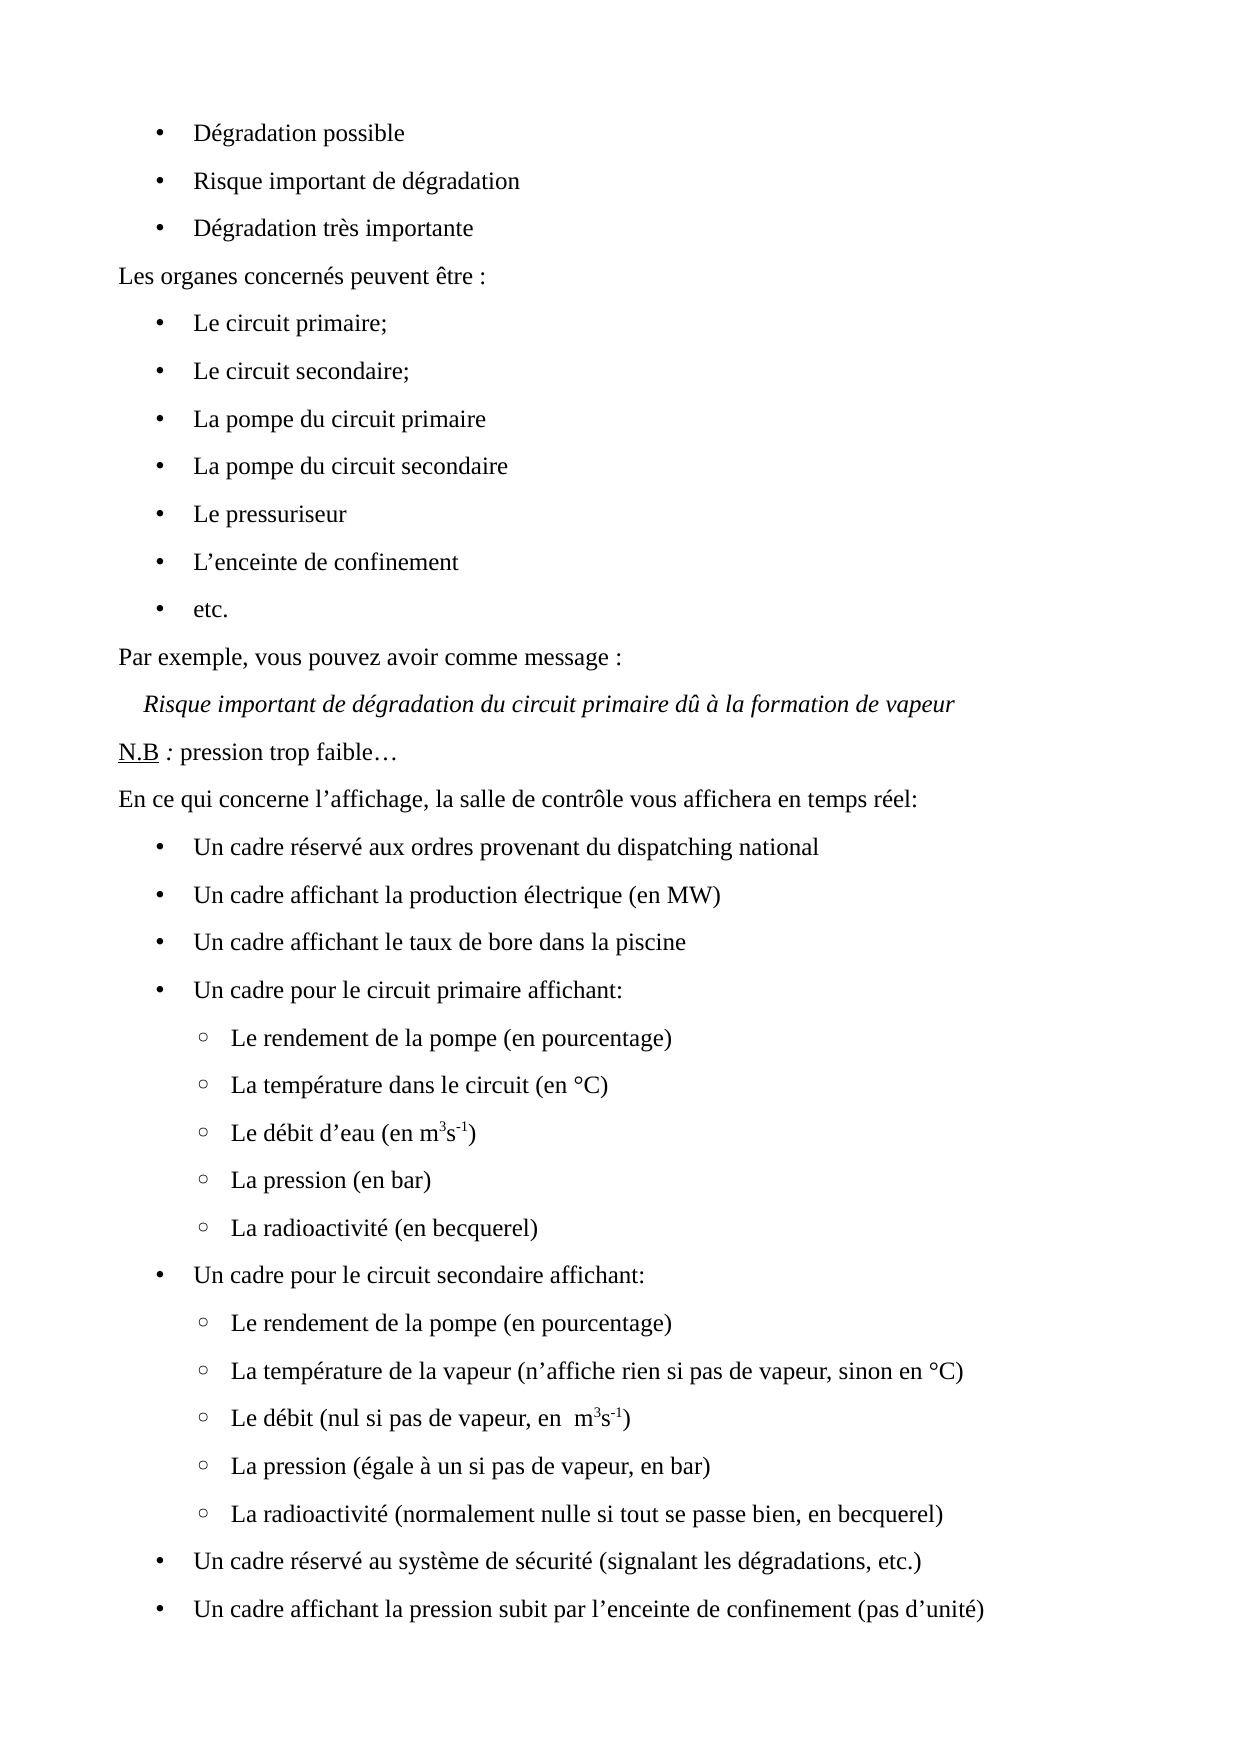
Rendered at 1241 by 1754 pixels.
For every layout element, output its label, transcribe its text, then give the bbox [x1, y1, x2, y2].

list Un cadre affichant la pression subit par l’enceinte de confinement (pas d’unité) [156, 1594, 1122, 1623]
list La radioactivité (normalement nulle si tout se passe bien, en becquerel) [193, 1499, 1122, 1527]
text Les organes concernés peuvent être : [118, 261, 1122, 290]
list Le circuit secondaire; [156, 356, 1122, 385]
list Un cadre pour le circuit secondaire affichant: [156, 1261, 1122, 1289]
list Un cadre affichant le taux de bore dans la piscine [156, 927, 1122, 956]
text En ce qui concerne l’affichage, la salle de contrôle vous affichera en temps réel: [118, 784, 1122, 813]
list La température dans le circuit (en °C) [193, 1070, 1122, 1099]
list La pression (égale à un si pas de vapeur, en bar) [193, 1451, 1122, 1480]
list Un cadre affichant la production électrique (en MW) [156, 880, 1122, 908]
list Un cadre réservé au système de sécurité (signalant les dégradations, etc.) [156, 1546, 1122, 1575]
list La pompe du circuit primaire [156, 404, 1122, 432]
list La pompe du circuit secondaire [156, 451, 1122, 480]
list Dégradation possible [156, 118, 1122, 147]
list La pression (en bar) [193, 1165, 1122, 1194]
list Dégradation très importante [156, 213, 1122, 242]
text N.B : pression trop faible… [118, 737, 1122, 766]
list L’enceinte de confinement [156, 547, 1122, 575]
text Risque important de dégradation du circuit primaire dû à la formation de vapeur [118, 689, 1122, 718]
list Le pressuriseur [156, 499, 1122, 528]
list etc. [156, 594, 1122, 623]
list Le rendement de la pompe (en pourcentage) [193, 1308, 1122, 1337]
text Par exemple, vous pouvez avoir comme message : [118, 642, 1122, 671]
list Un cadre pour le circuit primaire affichant: [156, 975, 1122, 1004]
list Risque important de dégradation [156, 166, 1122, 194]
list Le débit (nul si pas de vapeur, en m3s-1) [193, 1403, 1122, 1432]
list Le rendement de la pompe (en pourcentage) [193, 1023, 1122, 1051]
list La température de la vapeur (n’affiche rien si pas de vapeur, sinon en °C) [193, 1356, 1122, 1384]
list La radioactivité (en becquerel) [193, 1213, 1122, 1242]
list Le débit d’eau (en m3s-1) [193, 1118, 1122, 1147]
list Le circuit primaire; [156, 308, 1122, 337]
list Un cadre réservé aux ordres provenant du dispatching national [156, 832, 1122, 861]
